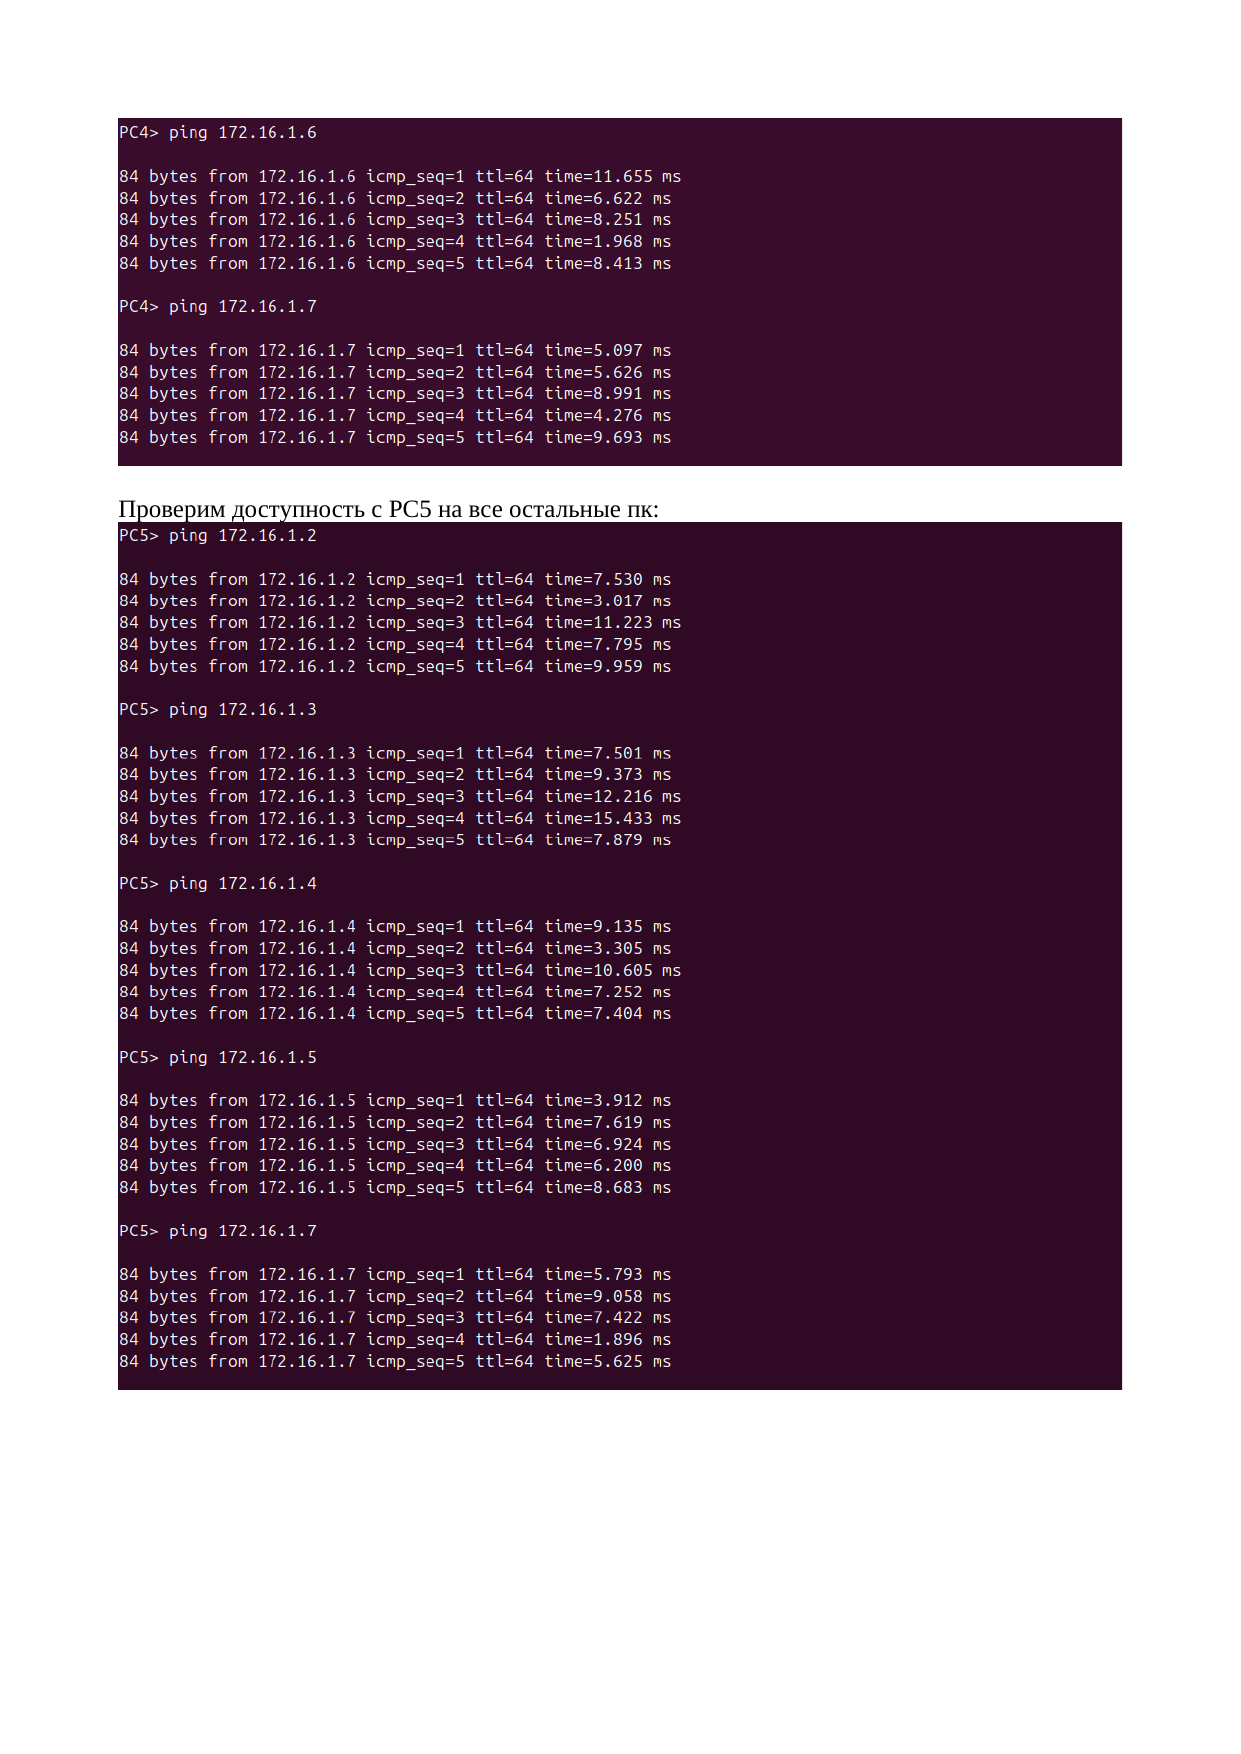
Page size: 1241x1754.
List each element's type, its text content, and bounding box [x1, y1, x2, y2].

text Проверим доступность с PC5 на все остальные пк: [118, 494, 1122, 522]
picture [118, 118, 1123, 466]
picture [118, 522, 1123, 1390]
